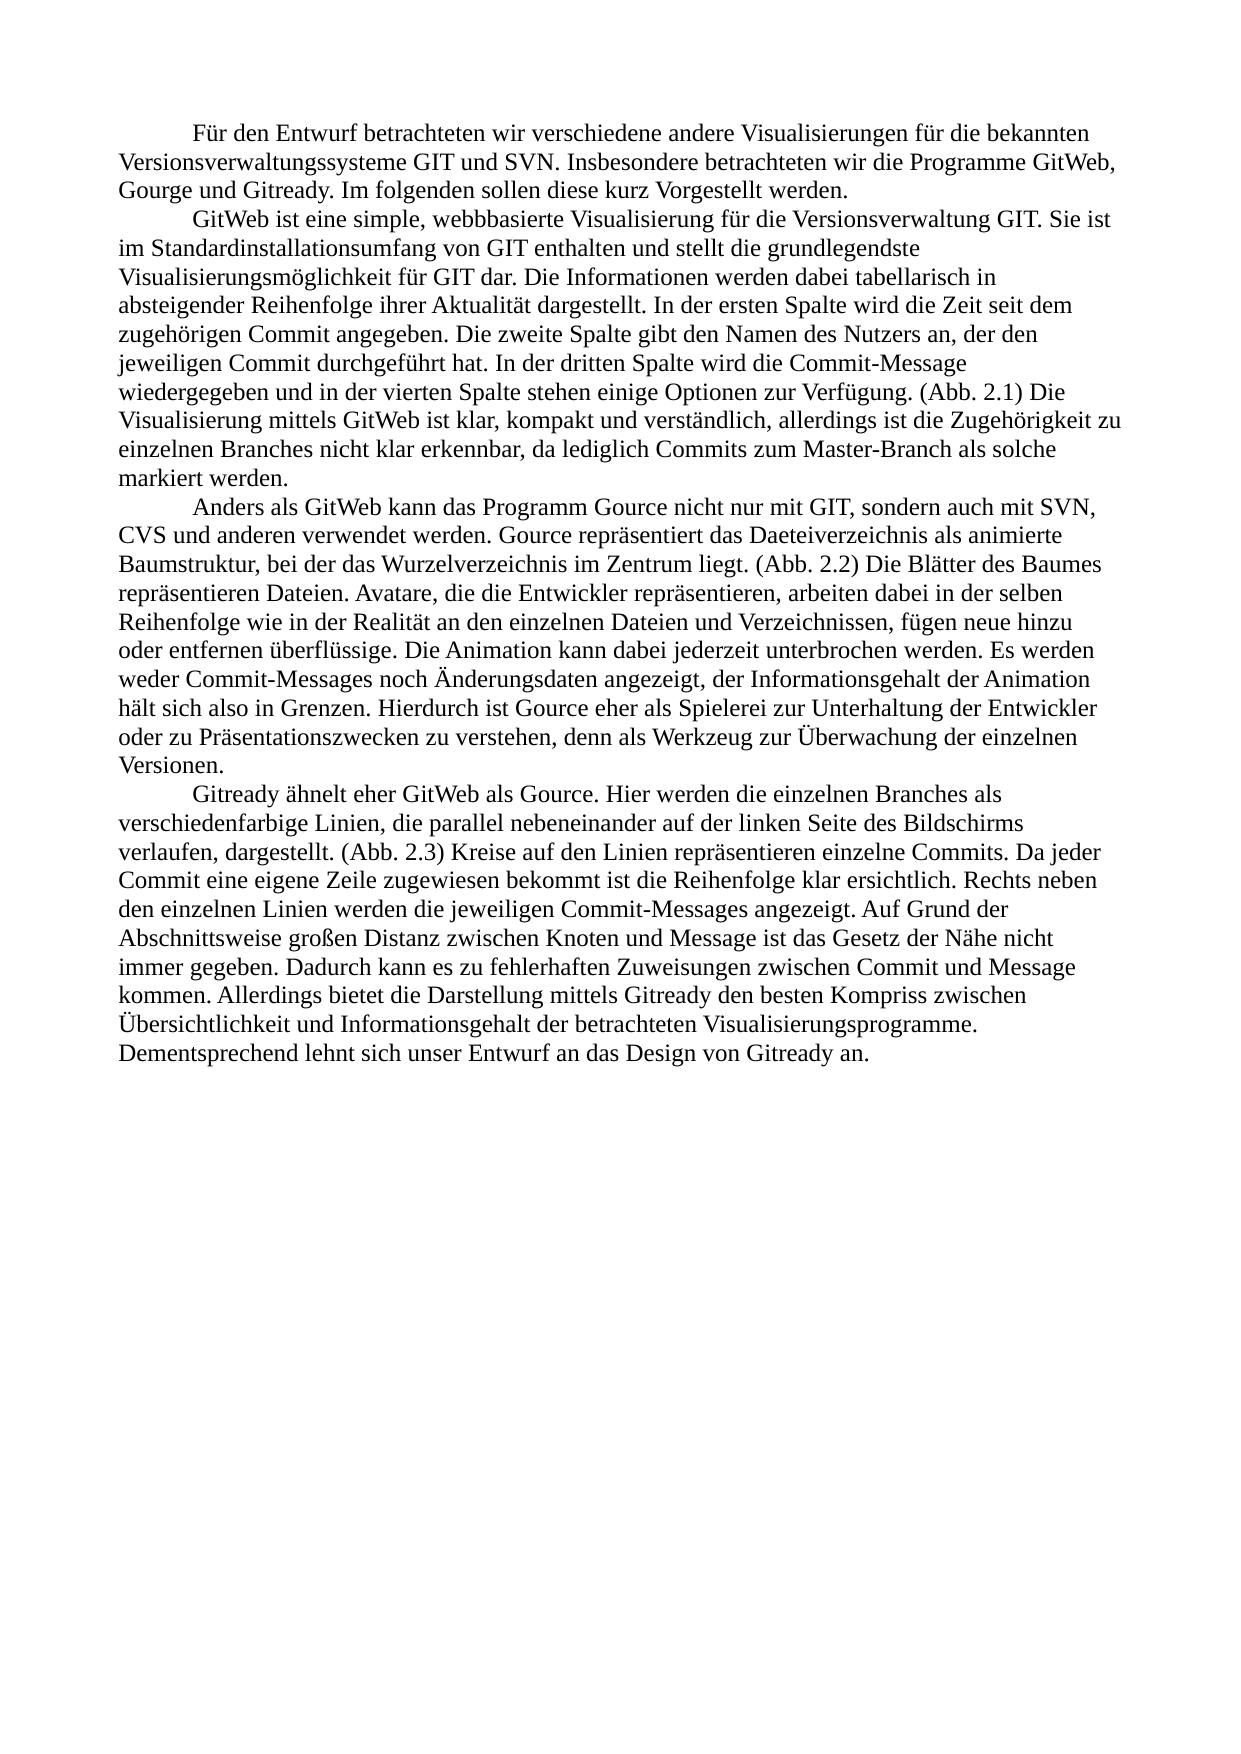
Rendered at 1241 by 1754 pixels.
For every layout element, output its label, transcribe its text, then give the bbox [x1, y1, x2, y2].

text Gitready ähnelt eher GitWeb als Gource. Hier werden die einzelnen Branches als verschiedenfarbige Linien, die parallel nebeneinander auf der linken Seite des Bildschirms verlaufen, dargestellt. (Abb. 2.3) Kreise auf den Linien repräsentieren einzelne Commits. Da jeder Commit eine eigene Zeile zugewiesen bekommt ist die Reihenfolge klar ersichtlich. Rechts neben den einzelnen Linien werden die jeweiligen Commit-Messages angezeigt. Auf Grund der Abschnittsweise großen Distanz zwischen Knoten und Message ist das Gesetz der Nähe nicht immer gegeben. Dadurch kann es zu fehlerhaften Zuweisungen zwischen Commit und Message kommen. Allerdings bietet die Darstellung mittels Gitready den besten Kompriss zwischen Übersichtlichkeit und Informationsgehalt der betrachteten Visualisierungsprogramme. Dementsprechend lehnt sich unser Entwurf an das Design von Gitready an. [118, 779, 1122, 1067]
text Anders als GitWeb kann das Programm Gource nicht nur mit GIT, sondern auch mit SVN, CVS und anderen verwendet werden. Gource repräsentiert das Daeteiverzeichnis als animierte Baumstruktur, bei der das Wurzelverzeichnis im Zentrum liegt. (Abb. 2.2) Die Blätter des Baumes repräsentieren Dateien. Avatare, die die Entwickler repräsentieren, arbeiten dabei in der selben Reihenfolge wie in der Realität an den einzelnen Dateien und Verzeichnissen, fügen neue hinzu oder entfernen überflüssige. Die Animation kann dabei jederzeit unterbrochen werden. Es werden weder Commit-Messages noch Änderungsdaten angezeigt, der Informationsgehalt der Animation hält sich also in Grenzen. Hierdurch ist Gource eher als Spielerei zur Unterhaltung der Entwickler oder zu Präsentationszwecken zu verstehen, denn als Werkzeug zur Überwachung der einzelnen Versionen. [118, 492, 1122, 779]
text GitWeb ist eine simple, webbbasierte Visualisierung für die Versionsverwaltung GIT. Sie ist im Standardinstallationsumfang von GIT enthalten und stellt die grundlegendste Visualisierungsmöglichkeit für GIT dar. Die Informationen werden dabei tabellarisch in absteigender Reihenfolge ihrer Aktualität dargestellt. In der ersten Spalte wird die Zeit seit dem zugehörigen Commit angegeben. Die zweite Spalte gibt den Namen des Nutzers an, der den jeweiligen Commit durchgeführt hat. In der dritten Spalte wird die Commit-Message wiedergegeben und in der vierten Spalte stehen einige Optionen zur Verfügung. (Abb. 2.1) Die Visualisierung mittels GitWeb ist klar, kompakt und verständlich, allerdings ist die Zugehörigkeit zu einzelnen Branches nicht klar erkennbar, da lediglich Commits zum Master-Branch als solche markiert werden. [118, 204, 1122, 492]
text Für den Entwurf betrachteten wir verschiedene andere Visualisierungen für die bekannten Versionsverwaltungssysteme GIT und SVN. Insbesondere betrachteten wir die Programme GitWeb, Gourge und Gitready. Im folgenden sollen diese kurz Vorgestellt werden. [118, 118, 1122, 204]
